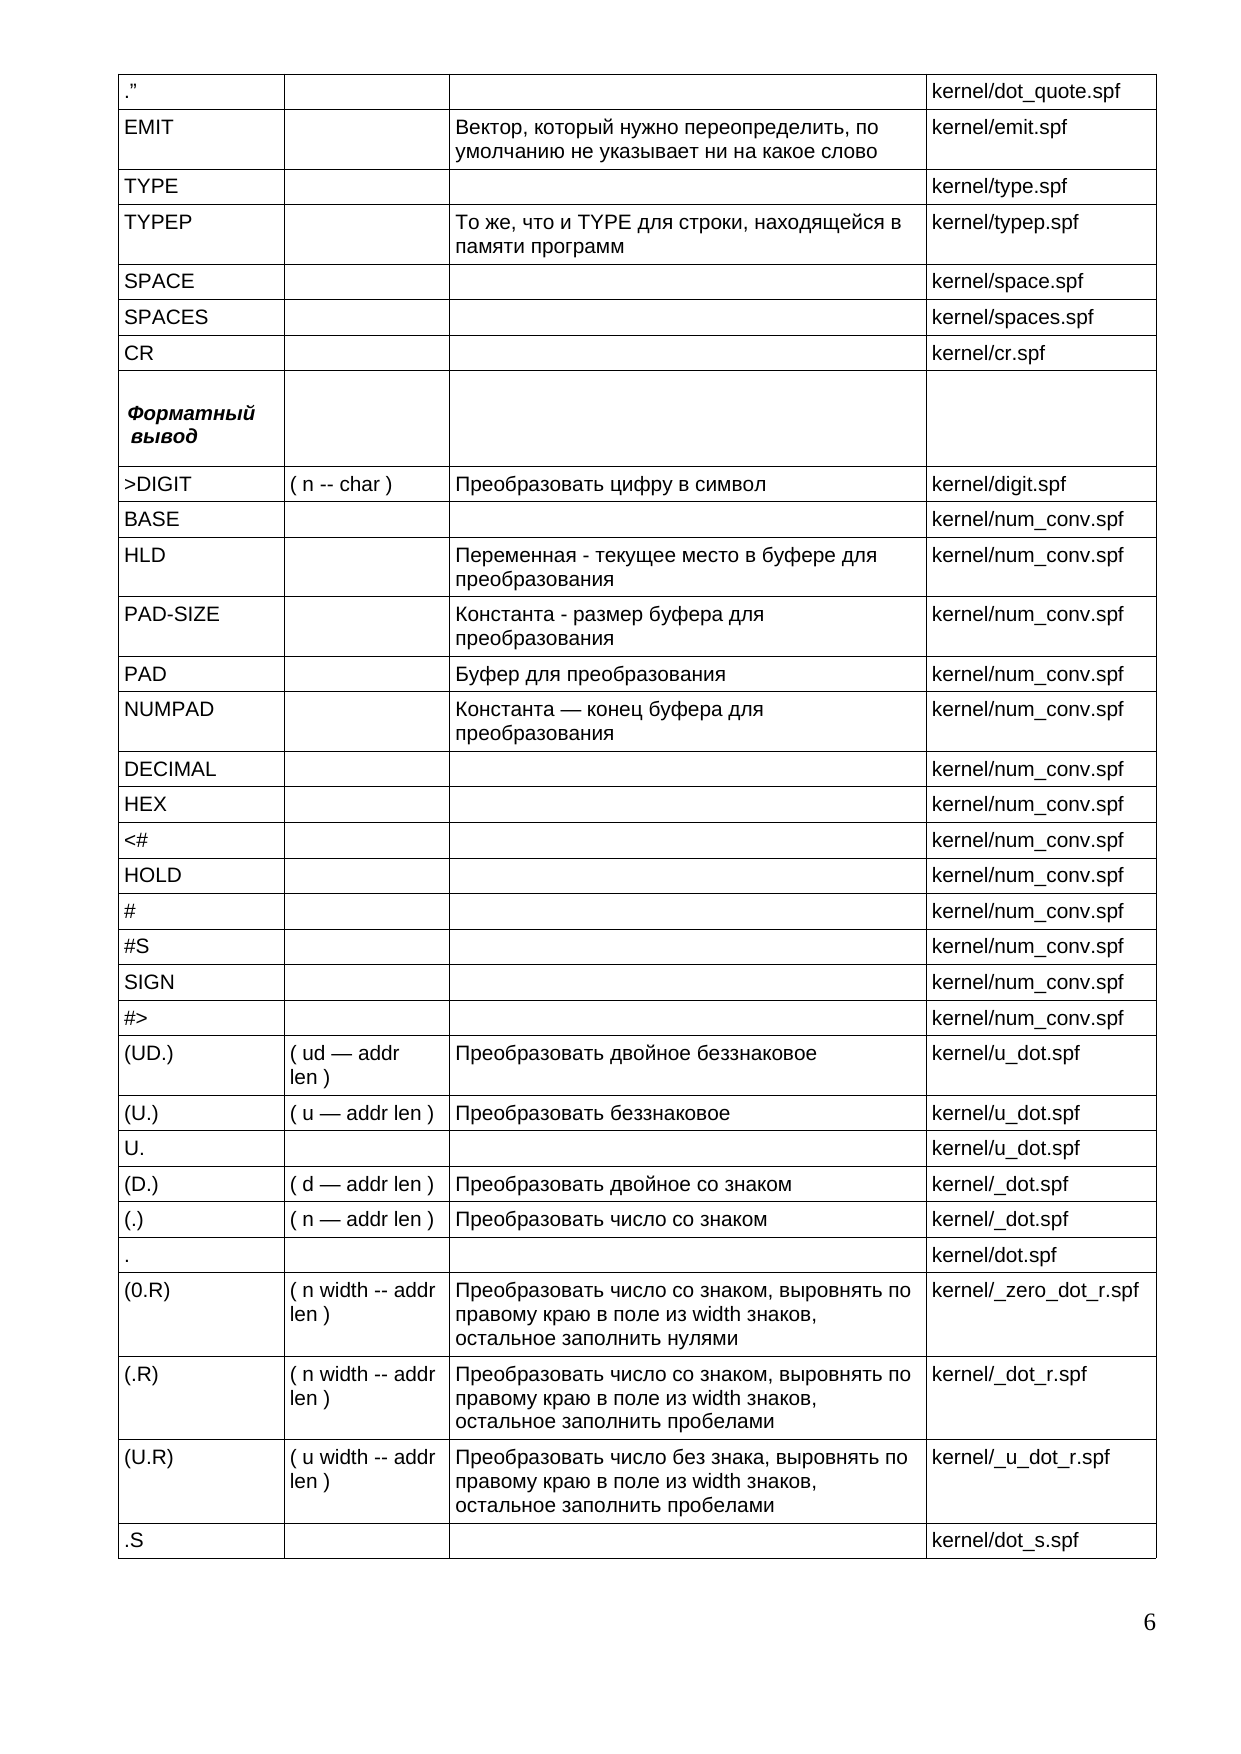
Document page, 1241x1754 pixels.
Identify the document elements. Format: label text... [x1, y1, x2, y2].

table_cell kernel/num_conv.spf [927, 930, 1156, 964]
table_cell [285, 823, 449, 857]
table_cell [285, 692, 449, 751]
table_cell kernel/num_conv.spf [927, 502, 1156, 537]
table_cell (D.) [119, 1167, 284, 1201]
table_cell kernel/num_conv.spf [927, 752, 1156, 786]
table_cell kernel/_dot.spf [927, 1202, 1156, 1237]
table_cell [450, 787, 926, 822]
table_cell ( d — addr len ) [285, 1167, 449, 1201]
table_cell kernel/num_conv.spf [927, 787, 1156, 822]
table_cell [285, 1131, 449, 1166]
table_cell [450, 752, 926, 786]
table_cell [285, 787, 449, 822]
table_cell [450, 1524, 926, 1558]
table_cell kernel/num_conv.spf [927, 657, 1156, 691]
table_cell kernel/typep.spf [927, 205, 1156, 263]
table_cell ( n width -- addr len ) [285, 1273, 449, 1356]
table_cell >DIGIT [119, 467, 284, 501]
table_cell Форматный вывод [119, 371, 284, 466]
table_cell [285, 657, 449, 691]
table_cell Преобразовать число со знаком, выровнять по правому краю в поле из width знаков, остальное заполнить нулями [450, 1273, 926, 1356]
table_cell [285, 502, 449, 537]
table_cell PAD-SIZE [119, 597, 284, 656]
table_cell kernel/type.spf [927, 170, 1156, 204]
table_cell kernel/_zero_dot_r.spf [927, 1273, 1156, 1356]
table_cell PAD [119, 657, 284, 691]
table_cell kernel/num_conv.spf [927, 597, 1156, 656]
table_cell [450, 75, 926, 109]
table_cell [285, 170, 449, 204]
table_cell (U.) [119, 1096, 284, 1130]
table_cell kernel/num_conv.spf [927, 538, 1156, 596]
table_cell [450, 265, 926, 299]
table_cell Преобразовать число со знаком, выровнять по правому краю в поле из width знаков, остальное заполнить пробелами [450, 1357, 926, 1439]
table_cell ( n -- char ) [285, 467, 449, 501]
table_cell [285, 965, 449, 999]
table_cell Буфер для преобразования [450, 657, 926, 691]
table_cell # [119, 894, 284, 928]
table_cell SPACES [119, 300, 284, 334]
table_cell (0.R) [119, 1273, 284, 1356]
table_cell kernel/u_dot.spf [927, 1131, 1156, 1166]
table_cell ( u — addr len ) [285, 1096, 449, 1130]
table_cell То же, что и TYPE для строки, находящейся в памяти программ [450, 205, 926, 263]
table_cell ( ud — addr len ) [285, 1036, 449, 1094]
table_cell [285, 371, 449, 466]
table_cell U. [119, 1131, 284, 1166]
table_cell kernel/dot.spf [927, 1238, 1156, 1272]
table_cell kernel/u_dot.spf [927, 1036, 1156, 1094]
table_cell kernel/num_conv.spf [927, 965, 1156, 999]
table_cell kernel/_dot_r.spf [927, 1357, 1156, 1439]
table_cell BASE [119, 502, 284, 537]
table_cell [450, 1001, 926, 1035]
table_cell (UD.) [119, 1036, 284, 1094]
table_cell Константа — конец буфера для преобразования [450, 692, 926, 751]
table_cell HOLD [119, 859, 284, 893]
table_cell kernel/num_conv.spf [927, 692, 1156, 751]
table_cell (U.R) [119, 1440, 284, 1522]
table_cell [285, 597, 449, 656]
table_cell [285, 1238, 449, 1272]
table_cell (.) [119, 1202, 284, 1237]
table_cell SIGN [119, 965, 284, 999]
table_cell kernel/_dot.spf [927, 1167, 1156, 1201]
table_cell kernel/u_dot.spf [927, 1096, 1156, 1130]
table_cell HEX [119, 787, 284, 822]
table_cell [285, 752, 449, 786]
table_cell Преобразовать цифру в символ [450, 467, 926, 501]
table_cell [285, 205, 449, 263]
table_cell (.R) [119, 1357, 284, 1439]
table_cell Преобразовать двойное со знаком [450, 1167, 926, 1201]
table_cell kernel/num_conv.spf [927, 894, 1156, 928]
table_cell [450, 336, 926, 370]
table_cell [450, 823, 926, 857]
table_cell ( u width -- addr len ) [285, 1440, 449, 1522]
table_cell Преобразовать число без знака, выровнять по правому краю в поле из width знаков, остальное заполнить пробелами [450, 1440, 926, 1522]
table_cell [285, 75, 449, 109]
table_cell DECIMAL [119, 752, 284, 786]
table_cell [285, 110, 449, 168]
table_cell kernel/digit.spf [927, 467, 1156, 501]
table_cell #> [119, 1001, 284, 1035]
table_cell . [119, 1238, 284, 1272]
table_cell #S [119, 930, 284, 964]
table_cell [450, 1238, 926, 1272]
table_cell Преобразовать число со знаком [450, 1202, 926, 1237]
table_cell EMIT [119, 110, 284, 168]
table_cell kernel/emit.spf [927, 110, 1156, 168]
table_cell [285, 265, 449, 299]
table_cell [450, 859, 926, 893]
table_cell kernel/dot_quote.spf [927, 75, 1156, 109]
table_cell SPACE [119, 265, 284, 299]
table_cell [450, 300, 926, 334]
table_cell kernel/spaces.spf [927, 300, 1156, 334]
table_cell [285, 859, 449, 893]
table_cell [285, 336, 449, 370]
table_cell ( n width -- addr len ) [285, 1357, 449, 1439]
table_cell kernel/cr.spf [927, 336, 1156, 370]
table_cell [285, 538, 449, 596]
table_cell [450, 502, 926, 537]
table_cell Вектор, который нужно переопределить, по умолчанию не указывает ни на какое слово [450, 110, 926, 168]
table_cell Преобразовать беззнаковое [450, 1096, 926, 1130]
table_cell NUMPAD [119, 692, 284, 751]
table_cell [285, 930, 449, 964]
table_cell <# [119, 823, 284, 857]
table_cell [285, 1524, 449, 1558]
table_cell kernel/num_conv.spf [927, 859, 1156, 893]
table_cell HLD [119, 538, 284, 596]
table_cell [927, 371, 1156, 466]
table_cell [450, 930, 926, 964]
table_cell kernel/space.spf [927, 265, 1156, 299]
table_cell .S [119, 1524, 284, 1558]
table_cell kernel/_u_dot_r.spf [927, 1440, 1156, 1522]
table_cell kernel/num_conv.spf [927, 1001, 1156, 1035]
table_cell Преобразовать двойное беззнаковое [450, 1036, 926, 1094]
table_cell CR [119, 336, 284, 370]
table_cell [450, 894, 926, 928]
table_cell Переменная - текущее место в буфере для преобразования [450, 538, 926, 596]
table_cell [285, 1001, 449, 1035]
table_cell Константа - размер буфера для преобразования [450, 597, 926, 656]
table_cell [285, 894, 449, 928]
table_cell [450, 965, 926, 999]
table_cell kernel/num_conv.spf [927, 823, 1156, 857]
table_cell ( n — addr len ) [285, 1202, 449, 1237]
table_cell [285, 300, 449, 334]
table_cell kernel/dot_s.spf [927, 1524, 1156, 1558]
table_cell [450, 170, 926, 204]
table_cell TYPEP [119, 205, 284, 263]
table_cell TYPE [119, 170, 284, 204]
table_cell [450, 1131, 926, 1166]
table_cell .” [119, 75, 284, 109]
table_cell [450, 371, 926, 466]
